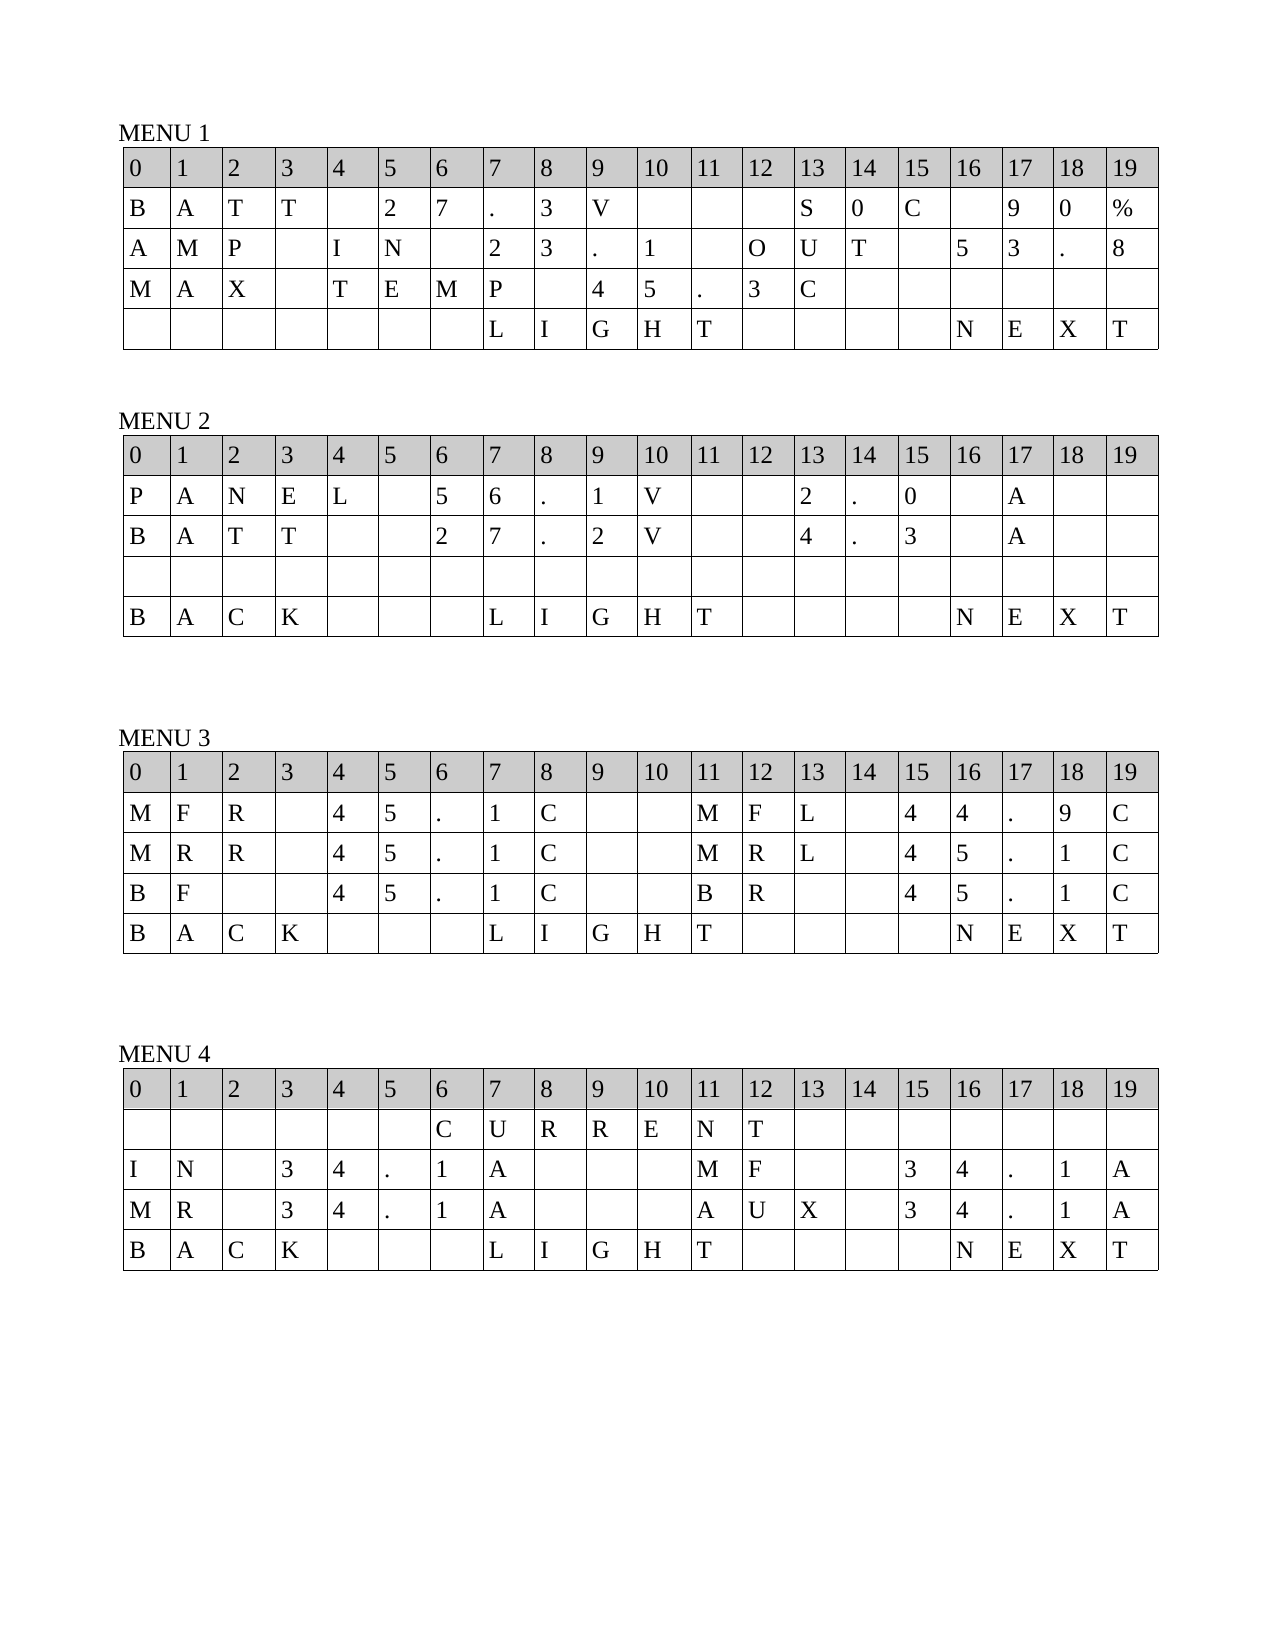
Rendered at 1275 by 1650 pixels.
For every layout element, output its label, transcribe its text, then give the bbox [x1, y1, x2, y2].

table_cell [846, 597, 898, 636]
table_cell [743, 188, 794, 227]
table_cell V [638, 476, 691, 515]
table_header 18 [1054, 148, 1106, 187]
table_cell [431, 914, 483, 953]
table_cell 4 [587, 269, 637, 308]
table_cell [638, 557, 691, 596]
table_cell V [638, 516, 691, 556]
table_cell [328, 309, 378, 348]
table_cell E [1003, 597, 1053, 636]
table_cell B [124, 874, 170, 913]
table_cell [1054, 476, 1106, 515]
table_cell 4 [328, 833, 378, 872]
table_cell [692, 557, 742, 596]
table_cell 9 [1003, 188, 1053, 227]
table_cell P [484, 269, 534, 308]
table_cell . [1003, 1150, 1053, 1189]
table_cell [899, 1230, 950, 1270]
table_header 17 [1003, 1069, 1053, 1108]
table_cell [743, 476, 794, 515]
text MENU 3 [118, 723, 1157, 751]
table_cell H [638, 597, 691, 636]
table_header 1 [171, 148, 222, 187]
table_header 3 [276, 436, 327, 475]
table_header 6 [431, 752, 483, 792]
table_header 5 [379, 148, 430, 187]
table_cell P [124, 476, 170, 515]
table_cell [951, 1110, 1002, 1149]
table_cell M [692, 793, 742, 832]
text MENU 4 [118, 1039, 1157, 1068]
table_cell . [846, 476, 898, 515]
table_cell 1 [431, 1150, 483, 1189]
table_header 16 [951, 752, 1002, 792]
table_cell [587, 1150, 637, 1189]
table_cell A [171, 597, 222, 636]
table_cell [328, 1110, 378, 1149]
table_cell [795, 557, 845, 596]
table_cell 1 [1054, 1150, 1106, 1189]
table_cell 5 [951, 874, 1002, 913]
table_cell T [276, 516, 327, 556]
table_cell T [692, 309, 742, 348]
table_cell N [171, 1150, 222, 1189]
table_cell N [379, 229, 430, 268]
table_header 5 [379, 752, 430, 792]
table_cell [899, 914, 950, 953]
table_cell [795, 309, 845, 348]
table_cell 5 [951, 229, 1002, 268]
table_cell L [484, 914, 534, 953]
table_cell A [171, 188, 222, 227]
table_header 11 [692, 148, 742, 187]
table_cell L [328, 476, 378, 515]
table_header 13 [795, 1069, 845, 1108]
table_cell C [535, 874, 586, 913]
table_header 12 [743, 148, 794, 187]
table_header 9 [587, 148, 637, 187]
table_header 15 [899, 436, 950, 475]
table_header 4 [328, 436, 378, 475]
table_cell 3 [276, 1150, 327, 1189]
table_cell [223, 309, 275, 348]
table_header 6 [431, 436, 483, 475]
table_cell N [692, 1110, 742, 1149]
table_cell [638, 833, 691, 872]
table_cell 6 [484, 476, 534, 515]
table_cell 8 [1107, 229, 1158, 268]
table_cell I [535, 597, 586, 636]
table_cell [795, 914, 845, 953]
table_cell R [743, 833, 794, 872]
table_cell E [1003, 914, 1053, 953]
table_cell 4 [328, 1150, 378, 1189]
table_cell B [124, 1230, 170, 1270]
table_cell [328, 188, 378, 227]
table_cell X [795, 1190, 845, 1229]
table_cell 0 [1054, 188, 1106, 227]
table_cell . [1003, 1190, 1053, 1229]
table_cell [223, 1110, 275, 1149]
table_cell A [484, 1190, 534, 1229]
table_header 18 [1054, 1069, 1106, 1108]
table_cell [535, 1190, 586, 1229]
table_cell 1 [484, 793, 534, 832]
table_header 4 [328, 1069, 378, 1108]
table_cell 3 [899, 1190, 950, 1229]
table_cell [638, 793, 691, 832]
table_cell . [692, 269, 742, 308]
table_header 19 [1107, 752, 1158, 792]
table_cell 1 [431, 1190, 483, 1229]
table_cell . [587, 229, 637, 268]
table_cell A [1003, 476, 1053, 515]
table_cell [223, 874, 275, 913]
table_header 15 [899, 148, 950, 187]
table_cell B [124, 188, 170, 227]
table_cell A [124, 229, 170, 268]
table_cell N [951, 1230, 1002, 1270]
table_cell 5 [379, 793, 430, 832]
table_cell [276, 874, 327, 913]
table_cell [951, 269, 1002, 308]
table_header 5 [379, 1069, 430, 1108]
table_cell M [692, 833, 742, 872]
table_cell A [171, 516, 222, 556]
table_cell E [379, 269, 430, 308]
table_cell [587, 557, 637, 596]
table_cell [276, 269, 327, 308]
table_cell [1107, 1110, 1158, 1149]
table_cell 1 [587, 476, 637, 515]
table_cell C [535, 793, 586, 832]
table_cell M [124, 269, 170, 308]
table_cell [1107, 269, 1158, 308]
table_cell 1 [484, 874, 534, 913]
table_cell [587, 1190, 637, 1229]
table_cell [951, 557, 1002, 596]
table_cell [379, 1230, 430, 1270]
table_header 14 [846, 1069, 898, 1108]
table_cell [1054, 557, 1106, 596]
table_cell E [1003, 1230, 1053, 1270]
table_header 11 [692, 436, 742, 475]
table_header 3 [276, 752, 327, 792]
table_cell F [743, 1150, 794, 1189]
text MENU 2 [118, 406, 1157, 435]
table_cell 5 [431, 476, 483, 515]
table_cell [899, 557, 950, 596]
table_cell [951, 476, 1002, 515]
table_header 11 [692, 752, 742, 792]
table_cell [846, 914, 898, 953]
table_cell . [431, 793, 483, 832]
table_cell . [535, 516, 586, 556]
table_cell V [587, 188, 637, 227]
table_cell 2 [484, 229, 534, 268]
table_cell . [1003, 874, 1053, 913]
table_cell [431, 309, 483, 348]
table_cell . [379, 1190, 430, 1229]
table_cell . [1054, 229, 1106, 268]
table_cell 9 [1054, 793, 1106, 832]
table_cell C [223, 597, 275, 636]
table_cell K [276, 914, 327, 953]
table_cell [899, 309, 950, 348]
table_header 1 [171, 752, 222, 792]
table_cell . [484, 188, 534, 227]
table_cell [951, 516, 1002, 556]
table_cell . [1003, 833, 1053, 872]
table_header 10 [638, 148, 691, 187]
table_header 4 [328, 148, 378, 187]
table_cell [899, 269, 950, 308]
table_cell [692, 188, 742, 227]
table_cell G [587, 597, 637, 636]
table_header 19 [1107, 148, 1158, 187]
table_cell [223, 1150, 275, 1189]
table_cell [846, 1230, 898, 1270]
table_header 9 [587, 1069, 637, 1108]
table_header 13 [795, 752, 845, 792]
table_cell 7 [484, 516, 534, 556]
table_cell [846, 874, 898, 913]
table_cell [1107, 557, 1158, 596]
table_cell [328, 1230, 378, 1270]
table_cell A [1003, 516, 1053, 556]
table_header 12 [743, 1069, 794, 1108]
table_cell [846, 557, 898, 596]
table_cell 4 [899, 874, 950, 913]
table_header 8 [535, 1069, 586, 1108]
table_cell [328, 516, 378, 556]
table_cell X [223, 269, 275, 308]
table_header 7 [484, 148, 534, 187]
table_cell 5 [379, 833, 430, 872]
table_cell R [587, 1110, 637, 1149]
table_cell [743, 1230, 794, 1270]
table_cell [846, 833, 898, 872]
table_header 10 [638, 752, 691, 792]
table_cell E [276, 476, 327, 515]
table_cell [587, 874, 637, 913]
table_cell T [692, 597, 742, 636]
table_cell [795, 597, 845, 636]
table_cell [124, 1110, 170, 1149]
table_cell [743, 557, 794, 596]
table_cell B [124, 516, 170, 556]
table_header 13 [795, 148, 845, 187]
table_cell N [223, 476, 275, 515]
table_header 16 [951, 436, 1002, 475]
table_cell A [692, 1190, 742, 1229]
table_cell 4 [951, 793, 1002, 832]
table_cell 3 [1003, 229, 1053, 268]
table_cell 4 [951, 1190, 1002, 1229]
table_cell 3 [899, 516, 950, 556]
table_cell B [124, 597, 170, 636]
table_header 13 [795, 436, 845, 475]
table_cell F [743, 793, 794, 832]
table_cell G [587, 1230, 637, 1270]
table_cell T [692, 1230, 742, 1270]
table_cell . [1003, 793, 1053, 832]
table_cell 0 [846, 188, 898, 227]
table_header 4 [328, 752, 378, 792]
table_cell H [638, 1230, 691, 1270]
table_cell M [124, 1190, 170, 1229]
table_cell A [171, 914, 222, 953]
table_cell [795, 1150, 845, 1189]
table_cell T [743, 1110, 794, 1149]
table_cell [276, 1110, 327, 1149]
table_header 9 [587, 436, 637, 475]
table_cell 2 [431, 516, 483, 556]
table_cell L [484, 309, 534, 348]
table_cell T [223, 516, 275, 556]
table_cell A [171, 1230, 222, 1270]
table_cell [171, 1110, 222, 1149]
table_cell C [795, 269, 845, 308]
table_cell [743, 309, 794, 348]
table_cell F [171, 793, 222, 832]
table_cell N [951, 309, 1002, 348]
table_cell [379, 597, 430, 636]
table_cell 5 [951, 833, 1002, 872]
table_cell 3 [899, 1150, 950, 1189]
table_cell [743, 516, 794, 556]
table_cell 1 [484, 833, 534, 872]
table_cell R [171, 833, 222, 872]
table_header 15 [899, 1069, 950, 1108]
table_cell C [1107, 793, 1158, 832]
table_cell [1003, 557, 1053, 596]
table_header 2 [223, 1069, 275, 1108]
table_cell [379, 309, 430, 348]
table_header 3 [276, 1069, 327, 1108]
table_header 10 [638, 436, 691, 475]
table_header 3 [276, 148, 327, 187]
table_cell H [638, 914, 691, 953]
table_header 19 [1107, 1069, 1158, 1108]
table_cell [171, 309, 222, 348]
table_cell 2 [795, 476, 845, 515]
table_cell [535, 557, 586, 596]
table_header 7 [484, 436, 534, 475]
table_cell [846, 1150, 898, 1189]
table_cell 5 [379, 874, 430, 913]
table_cell I [535, 914, 586, 953]
table_cell [379, 1110, 430, 1149]
table_cell [795, 1110, 845, 1149]
table_cell [431, 229, 483, 268]
table_cell . [431, 833, 483, 872]
table_cell X [1054, 1230, 1106, 1270]
table_header 2 [223, 148, 275, 187]
text MENU 1 [118, 118, 1157, 147]
table_cell A [484, 1150, 534, 1189]
table_cell B [124, 914, 170, 953]
table_cell 1 [638, 229, 691, 268]
table_cell [535, 269, 586, 308]
table_cell E [638, 1110, 691, 1149]
table_cell M [431, 269, 483, 308]
table_cell [276, 309, 327, 348]
table_cell T [1107, 309, 1158, 348]
table_cell C [1107, 833, 1158, 872]
table_header 6 [431, 1069, 483, 1108]
table_cell [431, 597, 483, 636]
table_header 10 [638, 1069, 691, 1108]
table_cell C [223, 1230, 275, 1270]
table_cell C [1107, 874, 1158, 913]
table_cell [1003, 1110, 1053, 1149]
table_cell % [1107, 188, 1158, 227]
table_cell [795, 874, 845, 913]
table_cell 1 [1054, 833, 1106, 872]
table_cell [124, 557, 170, 596]
table_cell [638, 1190, 691, 1229]
table_cell X [1054, 309, 1106, 348]
table_header 14 [846, 436, 898, 475]
table_cell . [431, 874, 483, 913]
table_cell [379, 914, 430, 953]
table_cell [587, 833, 637, 872]
table_cell [276, 557, 327, 596]
table_cell 4 [328, 793, 378, 832]
table_cell [638, 188, 691, 227]
table_cell O [743, 229, 794, 268]
table_cell T [692, 914, 742, 953]
table_cell 4 [328, 874, 378, 913]
table_cell H [638, 309, 691, 348]
table_cell [1054, 1110, 1106, 1149]
table_cell 4 [899, 833, 950, 872]
table_cell M [171, 229, 222, 268]
table_cell [276, 833, 327, 872]
table_cell [638, 874, 691, 913]
table_cell [692, 516, 742, 556]
table_header 19 [1107, 436, 1158, 475]
table_cell 3 [535, 188, 586, 227]
table_header 0 [124, 436, 170, 475]
table_cell T [1107, 914, 1158, 953]
table_cell L [484, 1230, 534, 1270]
table_header 2 [223, 436, 275, 475]
table_cell M [692, 1150, 742, 1189]
table_cell K [276, 1230, 327, 1270]
table_cell I [124, 1150, 170, 1189]
table_cell 4 [795, 516, 845, 556]
table_cell P [223, 229, 275, 268]
table_cell [1107, 516, 1158, 556]
table_header 2 [223, 752, 275, 792]
table_cell C [431, 1110, 483, 1149]
table_cell A [1107, 1190, 1158, 1229]
table_header 17 [1003, 148, 1053, 187]
table_header 0 [124, 1069, 170, 1108]
table_header 14 [846, 148, 898, 187]
table_cell R [223, 793, 275, 832]
table_header 6 [431, 148, 483, 187]
table_cell A [171, 476, 222, 515]
table_cell [328, 914, 378, 953]
table_cell B [692, 874, 742, 913]
table_cell [223, 557, 275, 596]
table_cell U [484, 1110, 534, 1149]
table_cell 2 [587, 516, 637, 556]
table_cell L [484, 597, 534, 636]
table_cell [484, 557, 534, 596]
table_cell A [171, 269, 222, 308]
table_cell A [1107, 1150, 1158, 1189]
table_cell [743, 597, 794, 636]
table_cell [692, 229, 742, 268]
table_cell 3 [276, 1190, 327, 1229]
table_cell [379, 516, 430, 556]
table_cell . [379, 1150, 430, 1189]
table_cell R [743, 874, 794, 913]
table_cell R [223, 833, 275, 872]
table_cell C [535, 833, 586, 872]
table_cell [431, 557, 483, 596]
table_cell [692, 476, 742, 515]
table_cell F [171, 874, 222, 913]
table_cell [171, 557, 222, 596]
table_header 12 [743, 436, 794, 475]
table_cell T [846, 229, 898, 268]
table_cell [431, 1230, 483, 1270]
table_header 17 [1003, 752, 1053, 792]
table_cell G [587, 309, 637, 348]
table_cell 4 [899, 793, 950, 832]
table_cell T [328, 269, 378, 308]
table_cell [743, 914, 794, 953]
table_cell G [587, 914, 637, 953]
table_cell [899, 1110, 950, 1149]
table_cell M [124, 833, 170, 872]
table_cell [899, 229, 950, 268]
table_cell [587, 793, 637, 832]
table_header 1 [171, 436, 222, 475]
table_header 1 [171, 1069, 222, 1108]
table_cell I [328, 229, 378, 268]
table_cell 3 [535, 229, 586, 268]
table_cell [1054, 516, 1106, 556]
table_header 0 [124, 752, 170, 792]
table_cell K [276, 597, 327, 636]
table_header 9 [587, 752, 637, 792]
table_cell 2 [379, 188, 430, 227]
table_cell U [795, 229, 845, 268]
table_cell C [899, 188, 950, 227]
table_cell I [535, 1230, 586, 1270]
table_cell [846, 793, 898, 832]
table_cell 4 [951, 1150, 1002, 1189]
table_cell [535, 1150, 586, 1189]
table_header 15 [899, 752, 950, 792]
table_cell 3 [743, 269, 794, 308]
table_cell [124, 309, 170, 348]
table_cell 0 [899, 476, 950, 515]
table_cell 1 [1054, 1190, 1106, 1229]
table_cell [795, 1230, 845, 1270]
table_cell [638, 1150, 691, 1189]
table_cell [1003, 269, 1053, 308]
table_cell [223, 1190, 275, 1229]
table_cell [276, 793, 327, 832]
table_header 16 [951, 1069, 1002, 1108]
table_header 16 [951, 148, 1002, 187]
table_cell N [951, 597, 1002, 636]
table_cell L [795, 833, 845, 872]
table_cell [899, 597, 950, 636]
table_header 18 [1054, 752, 1106, 792]
table_cell L [795, 793, 845, 832]
table_cell I [535, 309, 586, 348]
table_header 8 [535, 752, 586, 792]
table_header 18 [1054, 436, 1106, 475]
table_cell [846, 269, 898, 308]
table_cell N [951, 914, 1002, 953]
table_cell [1107, 476, 1158, 515]
table_cell [379, 476, 430, 515]
table_cell X [1054, 914, 1106, 953]
table_header 8 [535, 436, 586, 475]
table_cell 1 [1054, 874, 1106, 913]
table_cell R [535, 1110, 586, 1149]
table_cell T [1107, 1230, 1158, 1270]
table_cell [328, 557, 378, 596]
table_cell [276, 229, 327, 268]
table_cell S [795, 188, 845, 227]
table_cell E [1003, 309, 1053, 348]
table_header 7 [484, 752, 534, 792]
table_cell . [846, 516, 898, 556]
table_cell R [171, 1190, 222, 1229]
table_header 12 [743, 752, 794, 792]
table_cell 5 [638, 269, 691, 308]
table_cell [379, 557, 430, 596]
table_cell [1054, 269, 1106, 308]
table_header 11 [692, 1069, 742, 1108]
table_header 0 [124, 148, 170, 187]
table_cell 4 [328, 1190, 378, 1229]
table_cell C [223, 914, 275, 953]
table_cell [846, 309, 898, 348]
table_cell M [124, 793, 170, 832]
table_header 7 [484, 1069, 534, 1108]
table_header 17 [1003, 436, 1053, 475]
table_header 14 [846, 752, 898, 792]
table_cell [846, 1190, 898, 1229]
table_cell X [1054, 597, 1106, 636]
table_cell T [1107, 597, 1158, 636]
table_header 5 [379, 436, 430, 475]
table_cell T [276, 188, 327, 227]
table_cell [951, 188, 1002, 227]
table_cell [846, 1110, 898, 1149]
table_cell [328, 597, 378, 636]
table_cell 7 [431, 188, 483, 227]
table_header 8 [535, 148, 586, 187]
table_cell U [743, 1190, 794, 1229]
table_cell T [223, 188, 275, 227]
table_cell . [535, 476, 586, 515]
